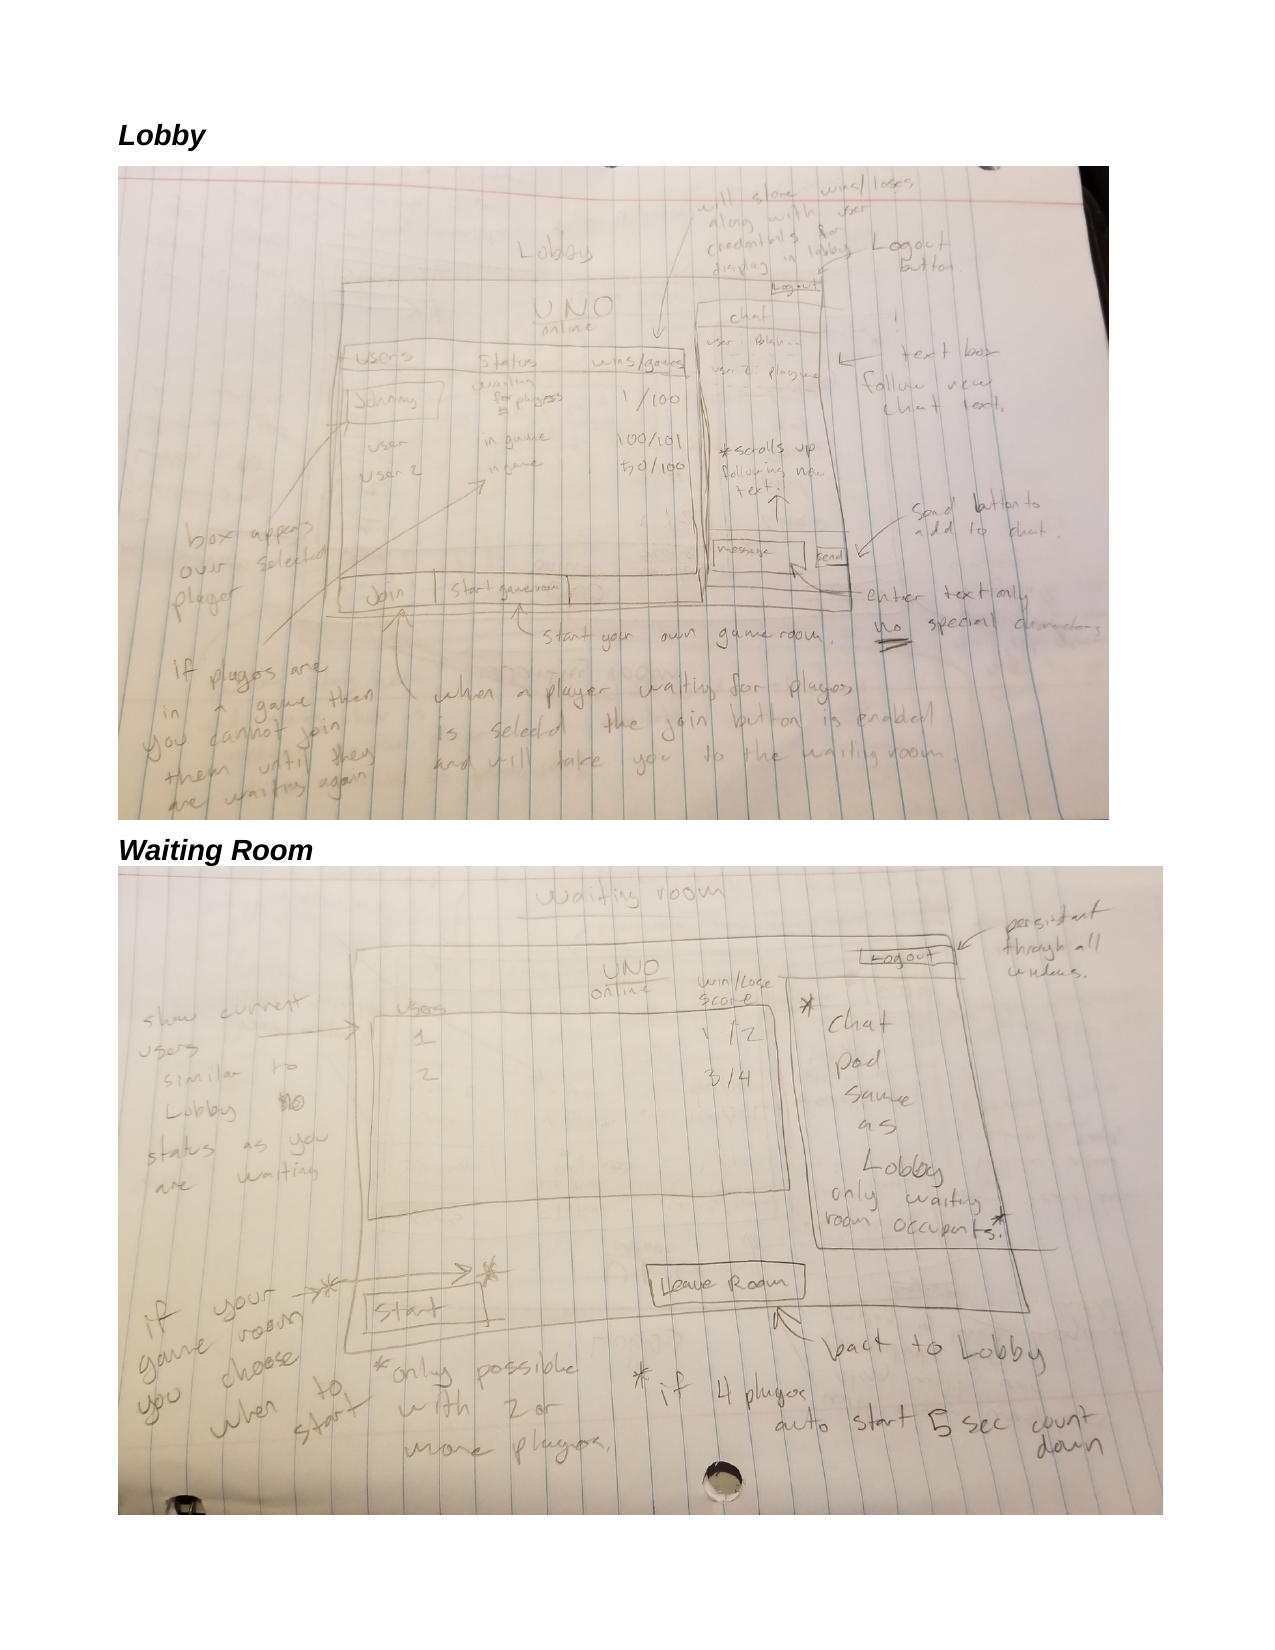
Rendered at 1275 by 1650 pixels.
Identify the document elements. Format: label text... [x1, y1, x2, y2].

subtitle Waiting Room [118, 832, 1157, 866]
subtitle Lobby [118, 118, 1157, 152]
picture [118, 166, 1109, 820]
picture [118, 866, 1164, 1515]
